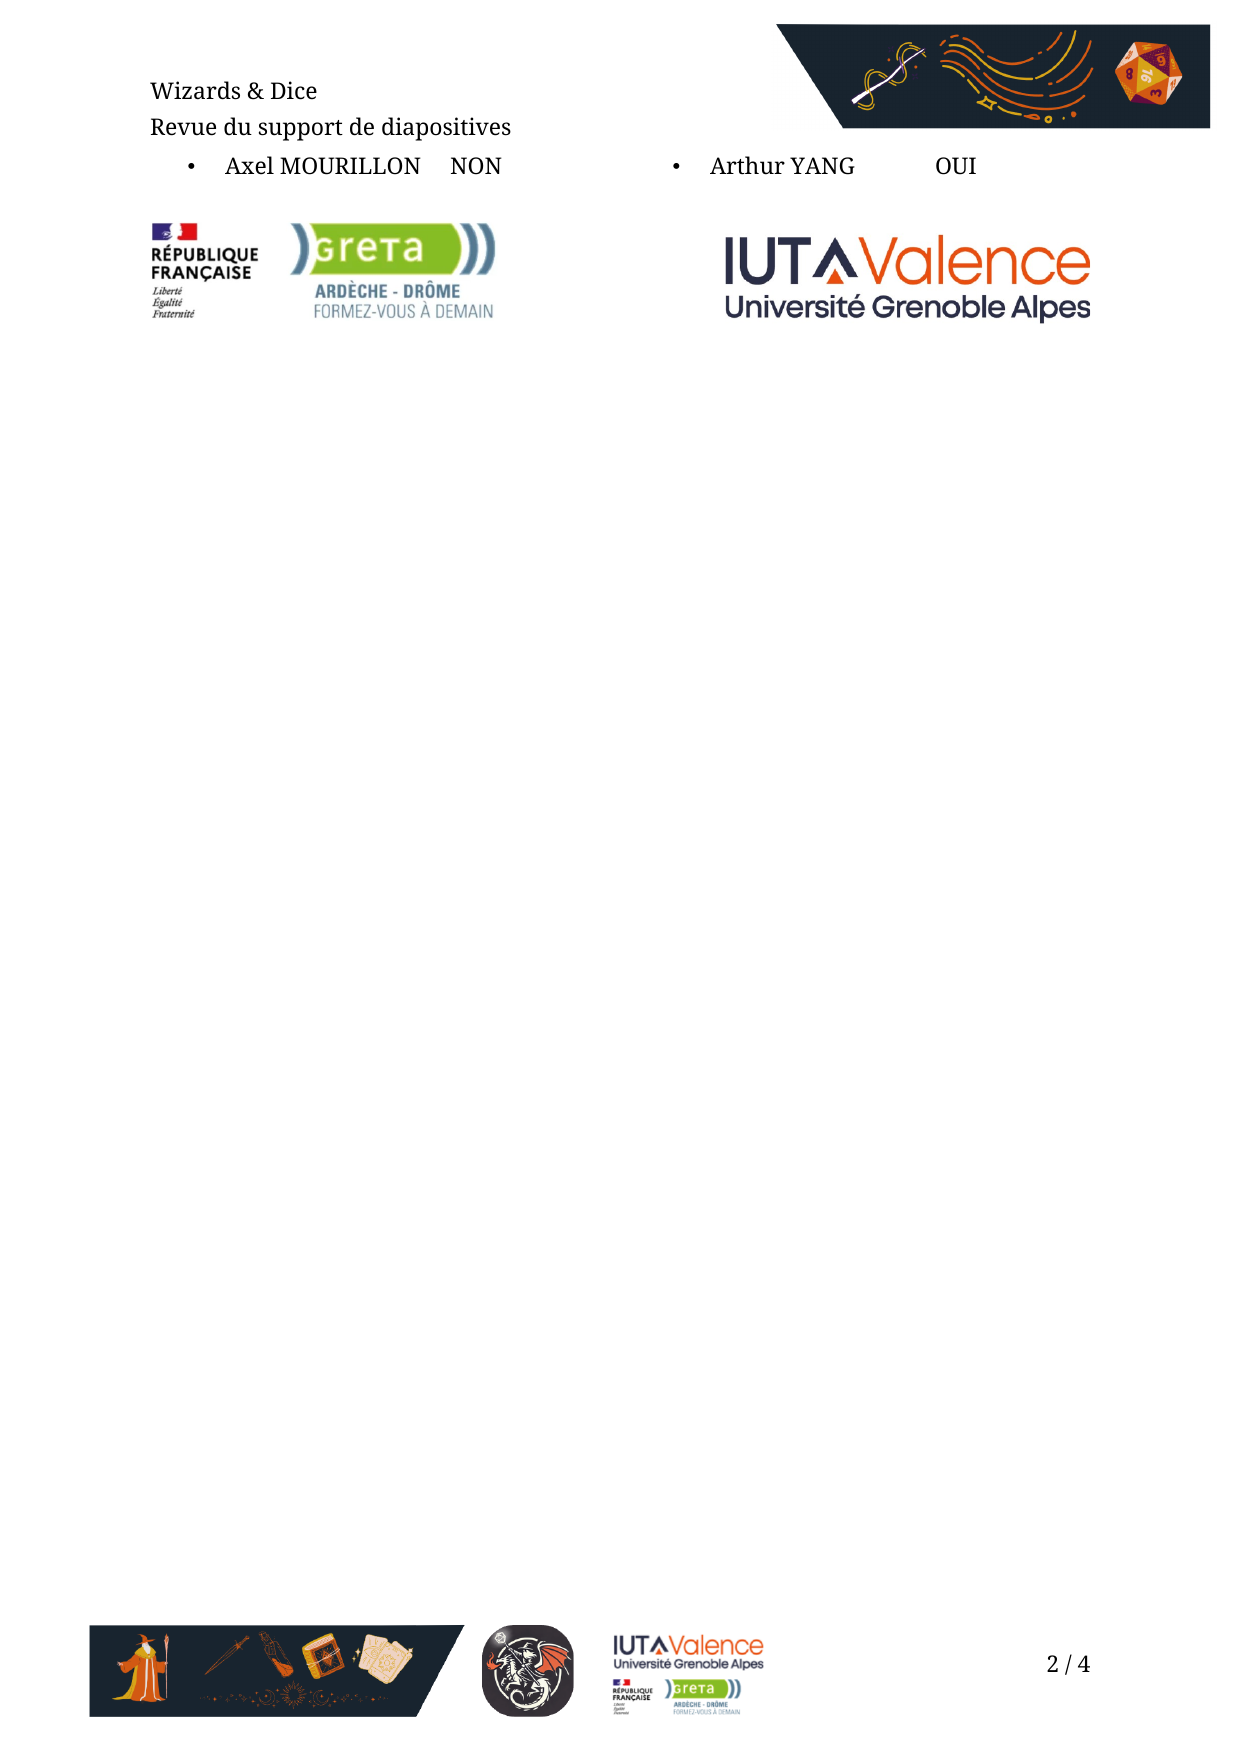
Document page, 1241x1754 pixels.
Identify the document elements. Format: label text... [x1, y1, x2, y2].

list Arthur YANG OUI [672, 150, 1090, 181]
picture [721, 232, 1091, 324]
picture [150, 221, 498, 321]
picture [771, 21, 1218, 131]
list Axel MOURILLON NON [187, 150, 605, 181]
picture [81, 1614, 788, 1726]
